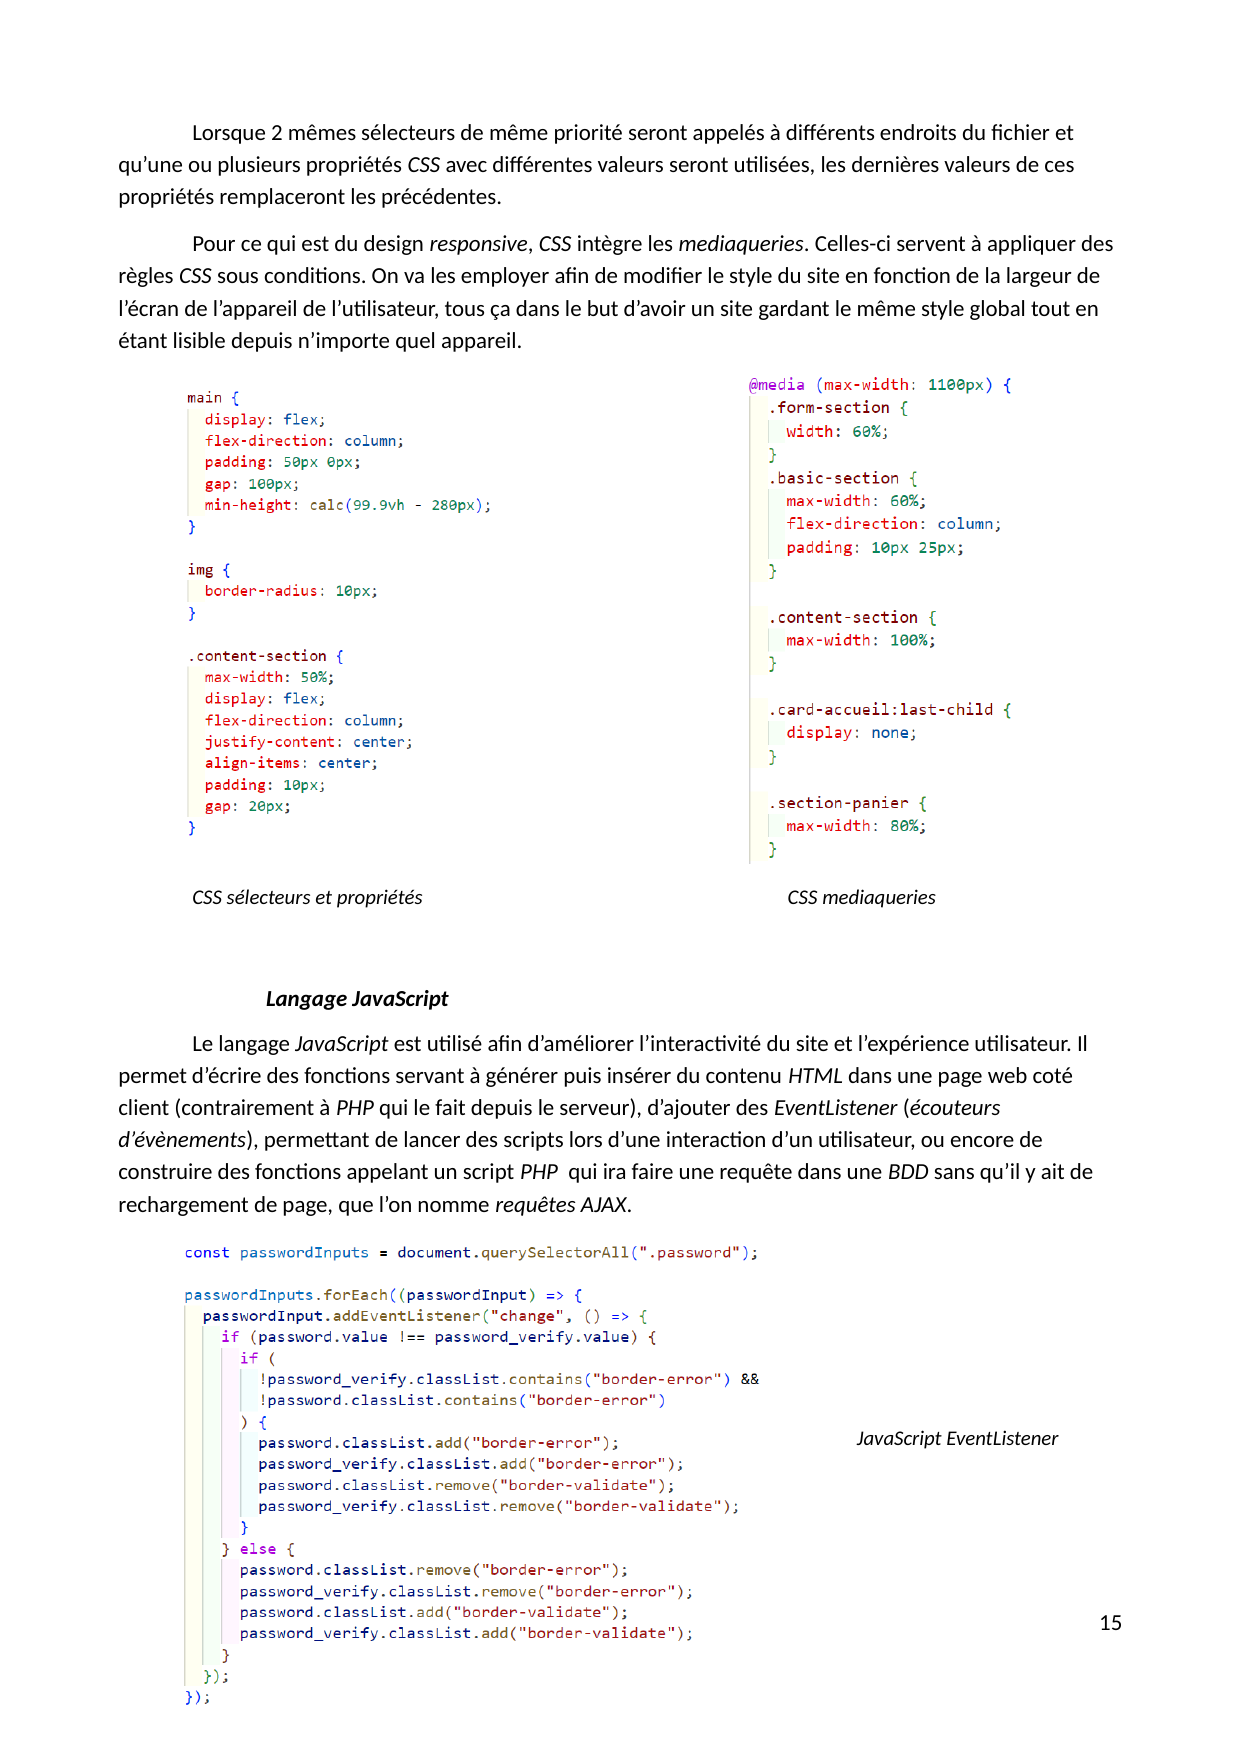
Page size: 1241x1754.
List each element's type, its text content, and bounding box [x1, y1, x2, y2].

text Lorsque 2 mêmes sélecteurs de même priorité seront appelés à différents endroits du fichier et qu’une ou plusieurs propriétés CSS avec différentes valeurs seront utilisées, les dernières valeurs de ces propriétés remplaceront les précédentes. [118, 118, 1122, 211]
text Pour ce qui est du design responsive, CSS intègre les mediaqueries. Celles-ci servent à appliquer des règles CSS sous conditions. On va les employer afin de modifier le style du site en fonction de la largeur de l’écran de l’appareil de l’utilisateur, tous ça dans le but d’avoir un site gardant le même style global tout en étant lisible depuis n’importe quel appareil. [118, 229, 1122, 354]
text CSS sélecteurs et propriétés CSS mediaqueries [118, 884, 1122, 909]
picture [176, 1240, 777, 1709]
text [118, 1423, 176, 1452]
subtitle Langage JavaScript [118, 984, 1122, 1012]
text JavaScript EventListener [777, 1423, 1122, 1452]
text Le langage JavaScript est utilisé afin d’améliorer l’interactivité du site et l’expérience utilisateur. Il permet d’écrire des fonctions servant à générer puis insérer du contenu HTML dans une page web coté client (contrairement à PHP qui le fait depuis le serveur), d’ajouter des EventListener (écouteurs d’évènements), permettant de lancer des scripts lors d’une interaction d’un utilisateur, ou encore de construire des fonctions appelant un script PHP qui ira faire une requête dans une BDD sans qu’il y ait de rechargement de page, que l’on nomme requêtes AJAX. [118, 1029, 1122, 1218]
picture [180, 384, 498, 843]
picture [740, 371, 1026, 864]
